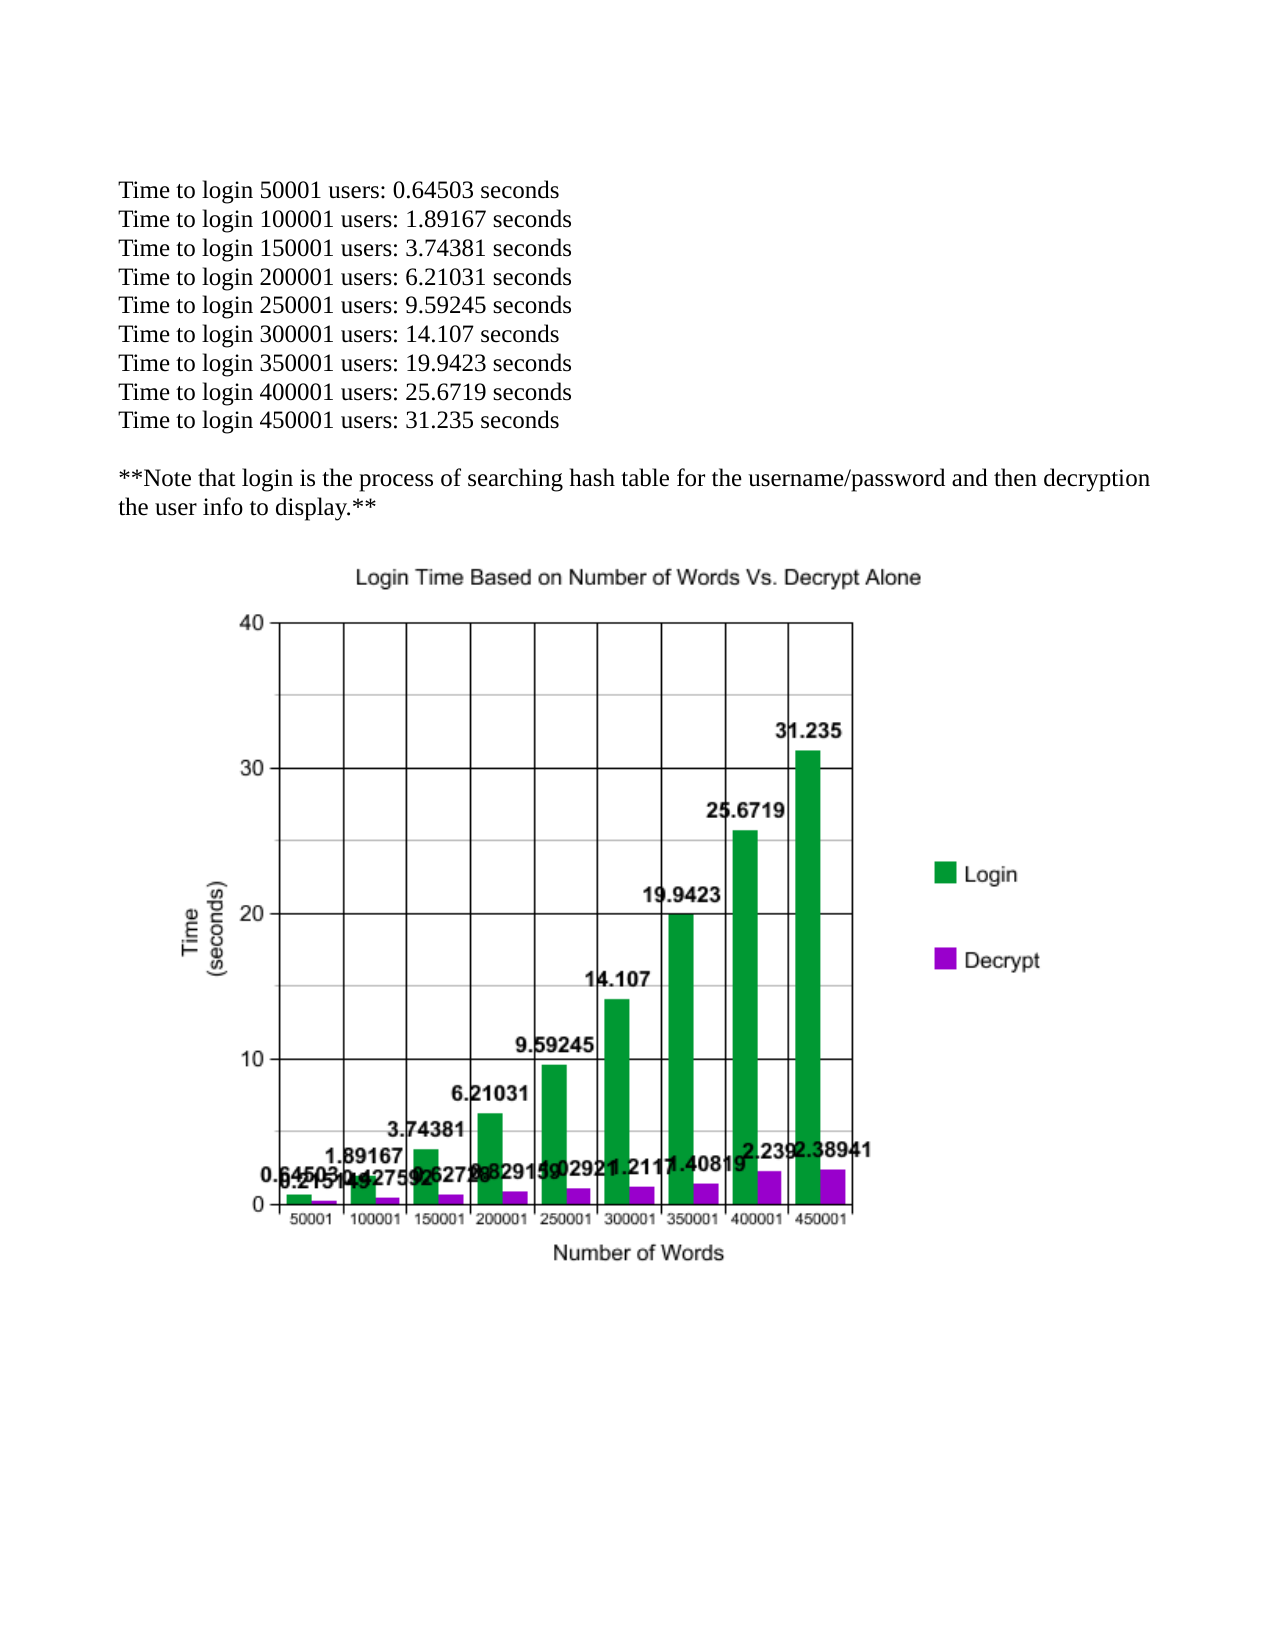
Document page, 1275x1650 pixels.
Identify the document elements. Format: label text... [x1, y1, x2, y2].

text Time to login 400001 users: 25.6719 seconds [118, 377, 1157, 406]
picture [168, 549, 1107, 1273]
text Time to login 150001 users: 3.74381 seconds [118, 233, 1157, 262]
text **Note that login is the process of searching hash table for the username/password and then decryption the user info to display.** [118, 463, 1157, 521]
text Time to login 350001 users: 19.9423 seconds [118, 348, 1157, 377]
text Time to login 200001 users: 6.21031 seconds [118, 262, 1157, 291]
text Time to login 300001 users: 14.107 seconds [118, 319, 1157, 348]
text Time to login 450001 users: 31.235 seconds [118, 406, 1157, 434]
text Time to login 250001 users: 9.59245 seconds [118, 291, 1157, 319]
text Time to login 50001 users: 0.64503 seconds [118, 176, 1157, 204]
text Time to login 100001 users: 1.89167 seconds [118, 204, 1157, 233]
